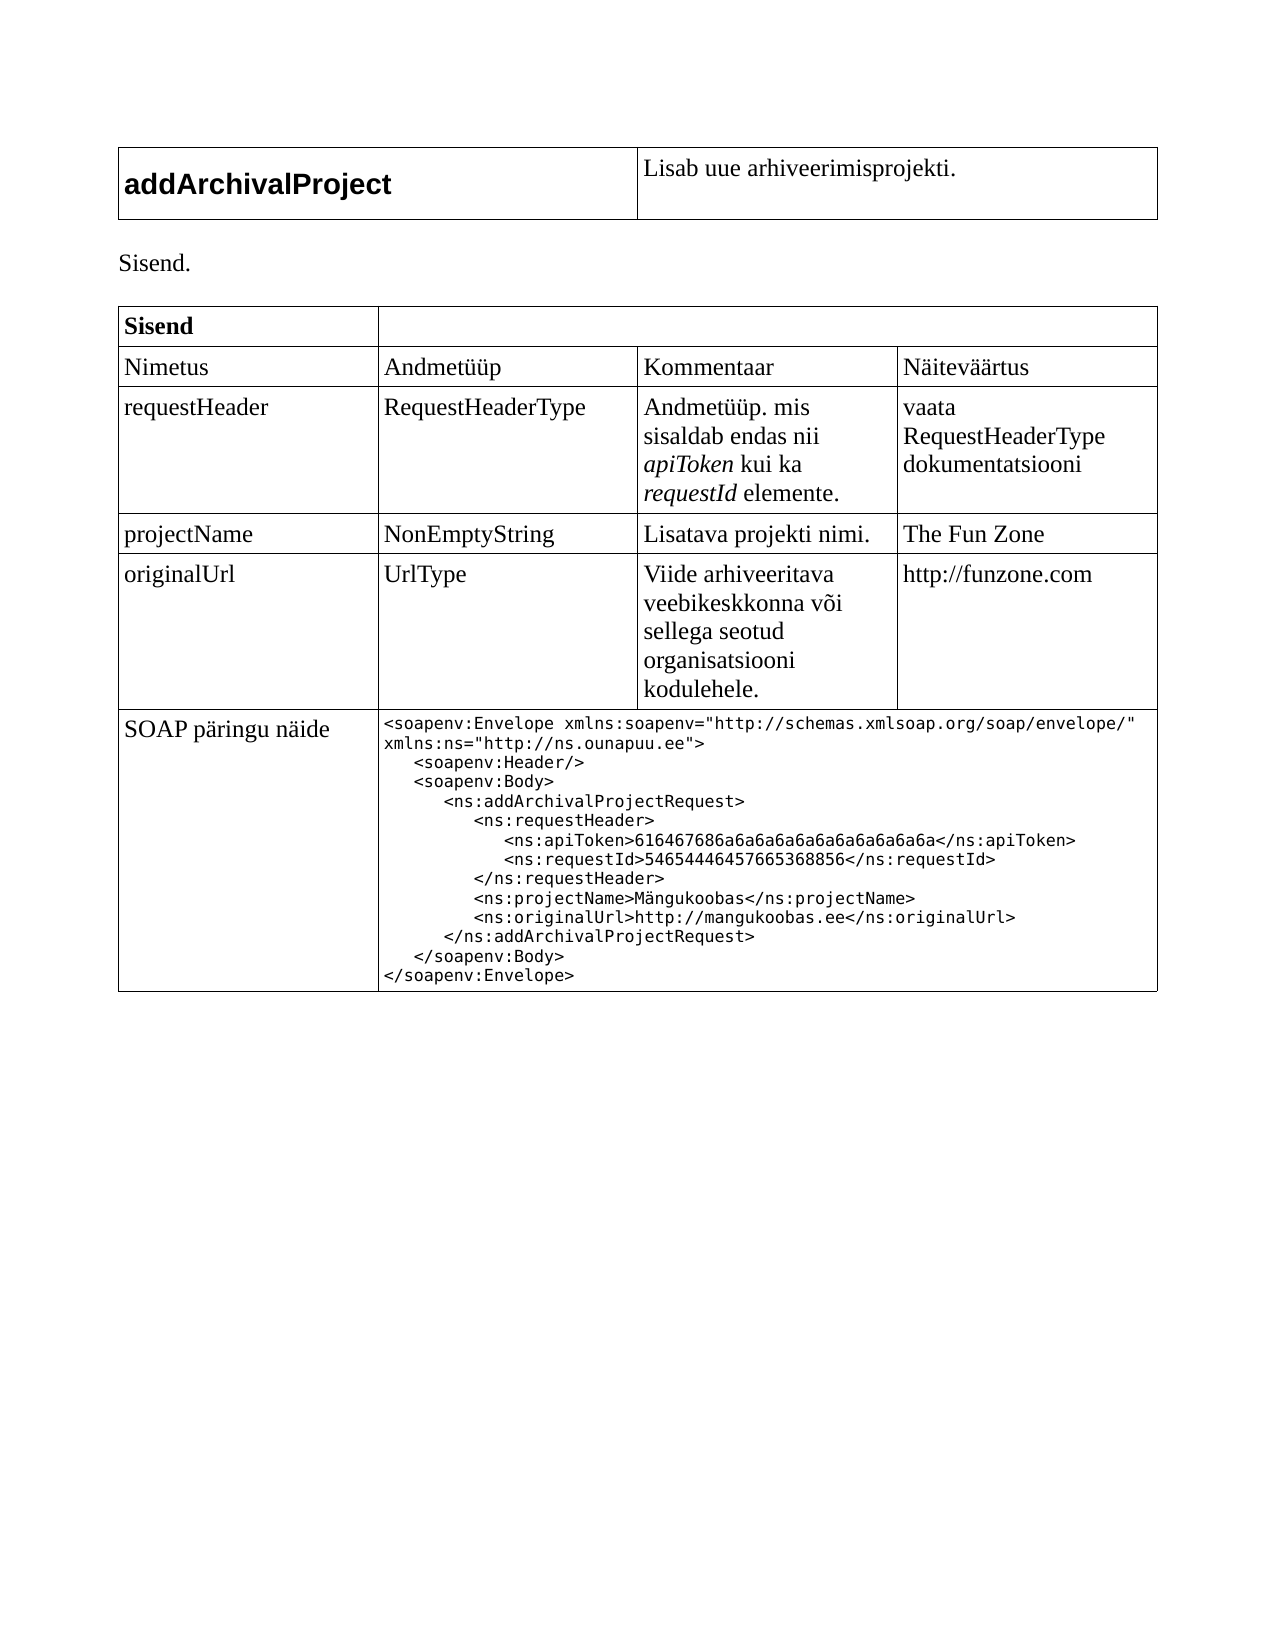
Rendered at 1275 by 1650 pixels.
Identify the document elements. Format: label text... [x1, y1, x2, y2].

table_cell RequestHeaderType [379, 387, 637, 513]
table_cell Kommentaar [638, 347, 897, 386]
table_cell NonEmptyString [379, 514, 637, 553]
table_cell SOAP päringu näide [119, 710, 378, 991]
table_cell projectName [119, 514, 378, 553]
table_cell Andmetüüp [379, 347, 637, 386]
table_cell <soapenv:Envelope xmlns:soapenv="http://schemas.xmlsoap.org/soap/envelope/" xmlns:ns="http://ns.ounapuu.ee"> <soapenv:Header/> <soapenv:Body> <ns:addArchivalProjectRequest> <ns:requestHeader> <ns:apiToken>616467686a6a6a6a6a6a6a6a6a6a6a</ns:apiToken> <ns:requestId>54654446457665368856</ns:requestId> </ns:requestHeader> <ns:projectName>Mängukoobas</ns:projectName> <ns:originalUrl>http://mangukoobas.ee</ns:originalUrl> </ns:addArchivalProjectRequest> </soapenv:Body> </soapenv:Envelope> [379, 710, 1157, 991]
table_header [379, 307, 1157, 346]
table_cell Andmetüüp. mis sisaldab endas nii apiToken kui ka requestId elemente. [638, 387, 897, 513]
table_cell vaata RequestHeaderType dokumentatsiooni [898, 387, 1157, 513]
table_cell Nimetus [119, 347, 378, 386]
table_cell UrlType [379, 554, 637, 708]
table_cell originalUrl [119, 554, 378, 708]
table_cell The Fun Zone [898, 514, 1157, 553]
table_header addArchivalProject [119, 148, 637, 219]
table_cell Lisatava projekti nimi. [638, 514, 897, 553]
text Sisend. [118, 248, 1157, 277]
table_cell Viide arhiveeritava veebikeskkonna või sellega seotud organisatsiooni kodulehele. [638, 554, 897, 708]
table_cell requestHeader [119, 387, 378, 513]
table_cell Näiteväärtus [898, 347, 1157, 386]
table_header Sisend [119, 307, 378, 346]
table_cell http://funzone.com [898, 554, 1157, 708]
table_header Lisab uue arhiveerimisprojekti. [638, 148, 1157, 219]
